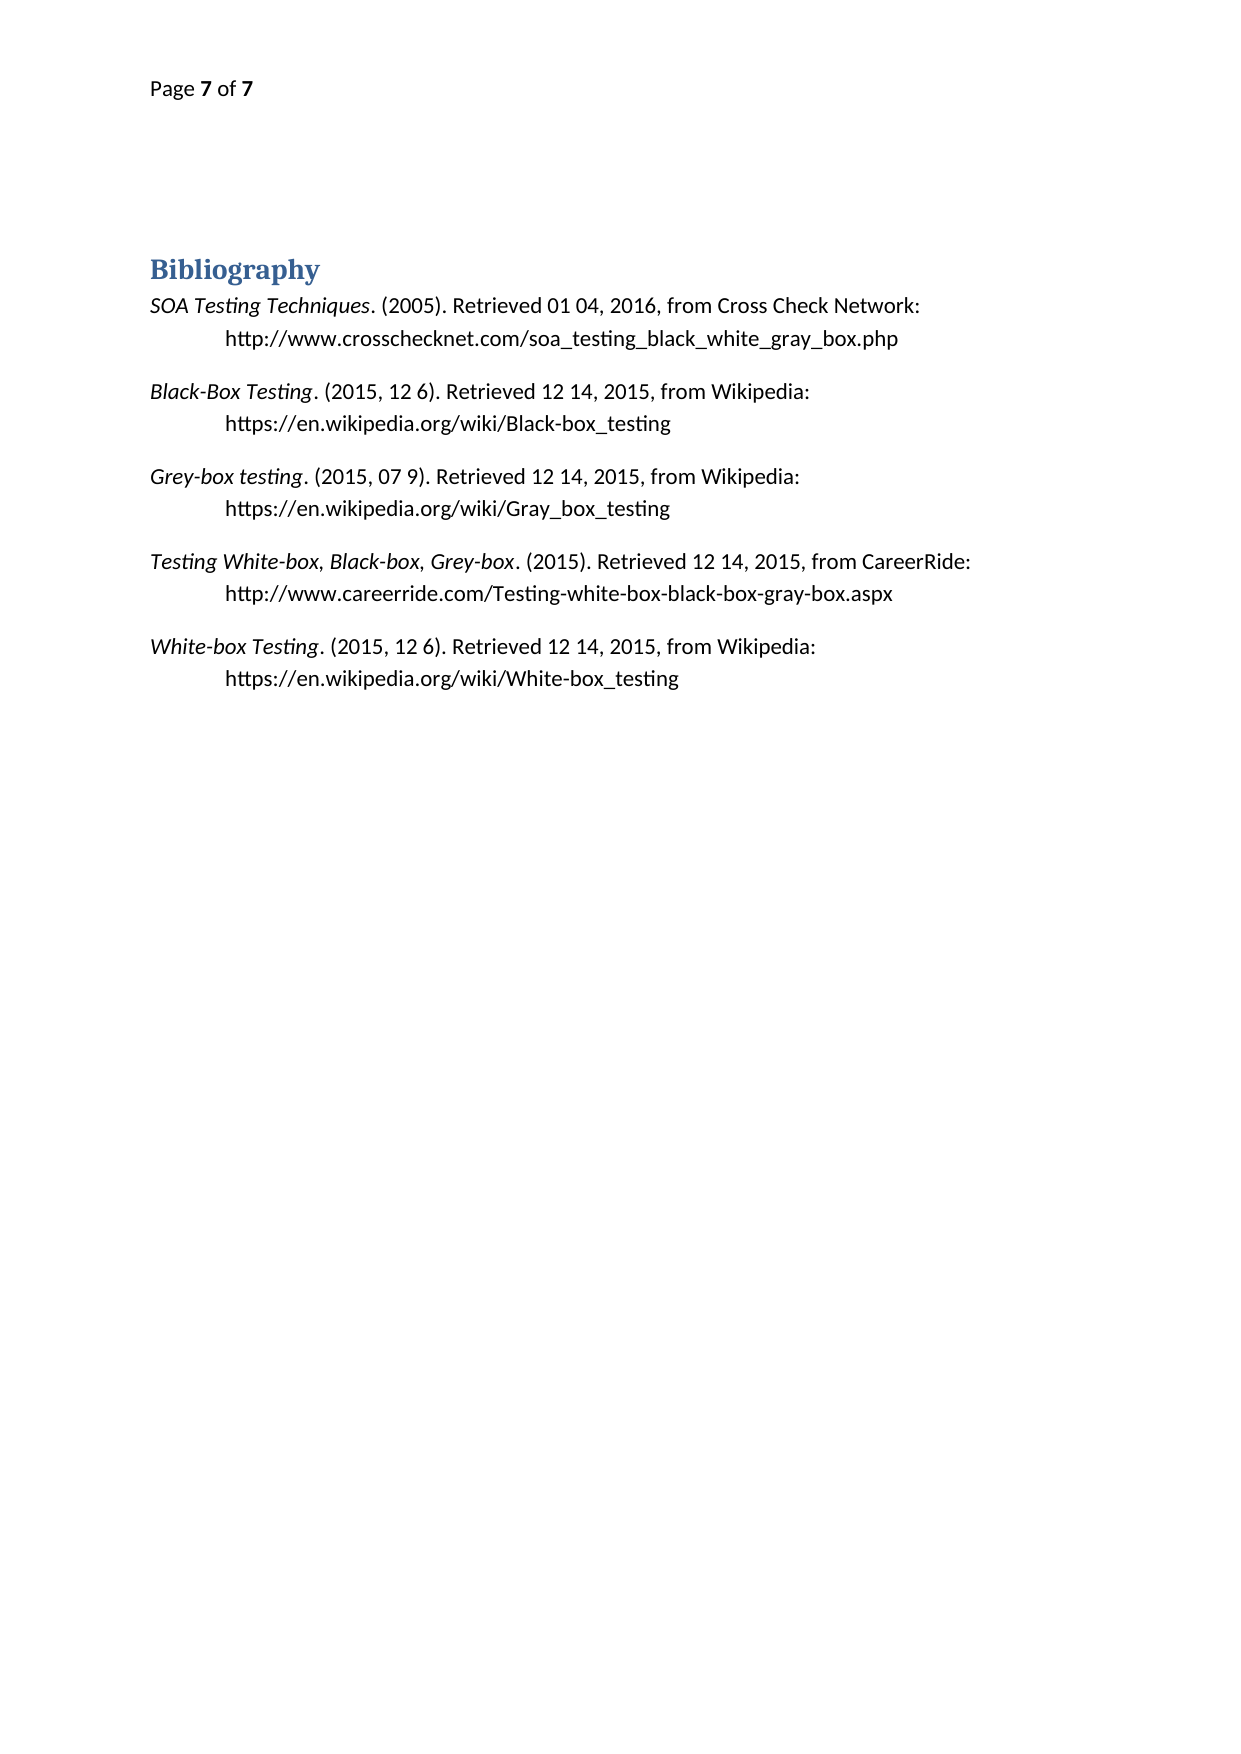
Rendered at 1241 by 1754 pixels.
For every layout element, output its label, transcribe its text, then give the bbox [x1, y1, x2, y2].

text Black-Box Testing. (2015, 12 6). Retrieved 12 14, 2015, from Wikipedia: https://en.wikipedia.org/wiki/Black-box_testing [150, 377, 1090, 437]
text SOA Testing Techniques. (2005). Retrieved 01 04, 2016, from Cross Check Network: http://www.crosschecknet.com/soa_testing_black_white_gray_box.php [150, 292, 1090, 352]
text White-box Testing. (2015, 12 6). Retrieved 12 14, 2015, from Wikipedia: https://en.wikipedia.org/wiki/White-box_testing [150, 632, 1090, 693]
text Testing White-box, Black-box, Grey-box. (2015). Retrieved 12 14, 2015, from CareerRide: http://www.careerride.com/Testing-white-box-black-box-gray-box.aspx [150, 547, 1090, 607]
subtitle Bibliography [150, 253, 1090, 287]
text Grey-box testing. (2015, 07 9). Retrieved 12 14, 2015, from Wikipedia: https://en.wikipedia.org/wiki/Gray_box_testing [150, 462, 1090, 522]
